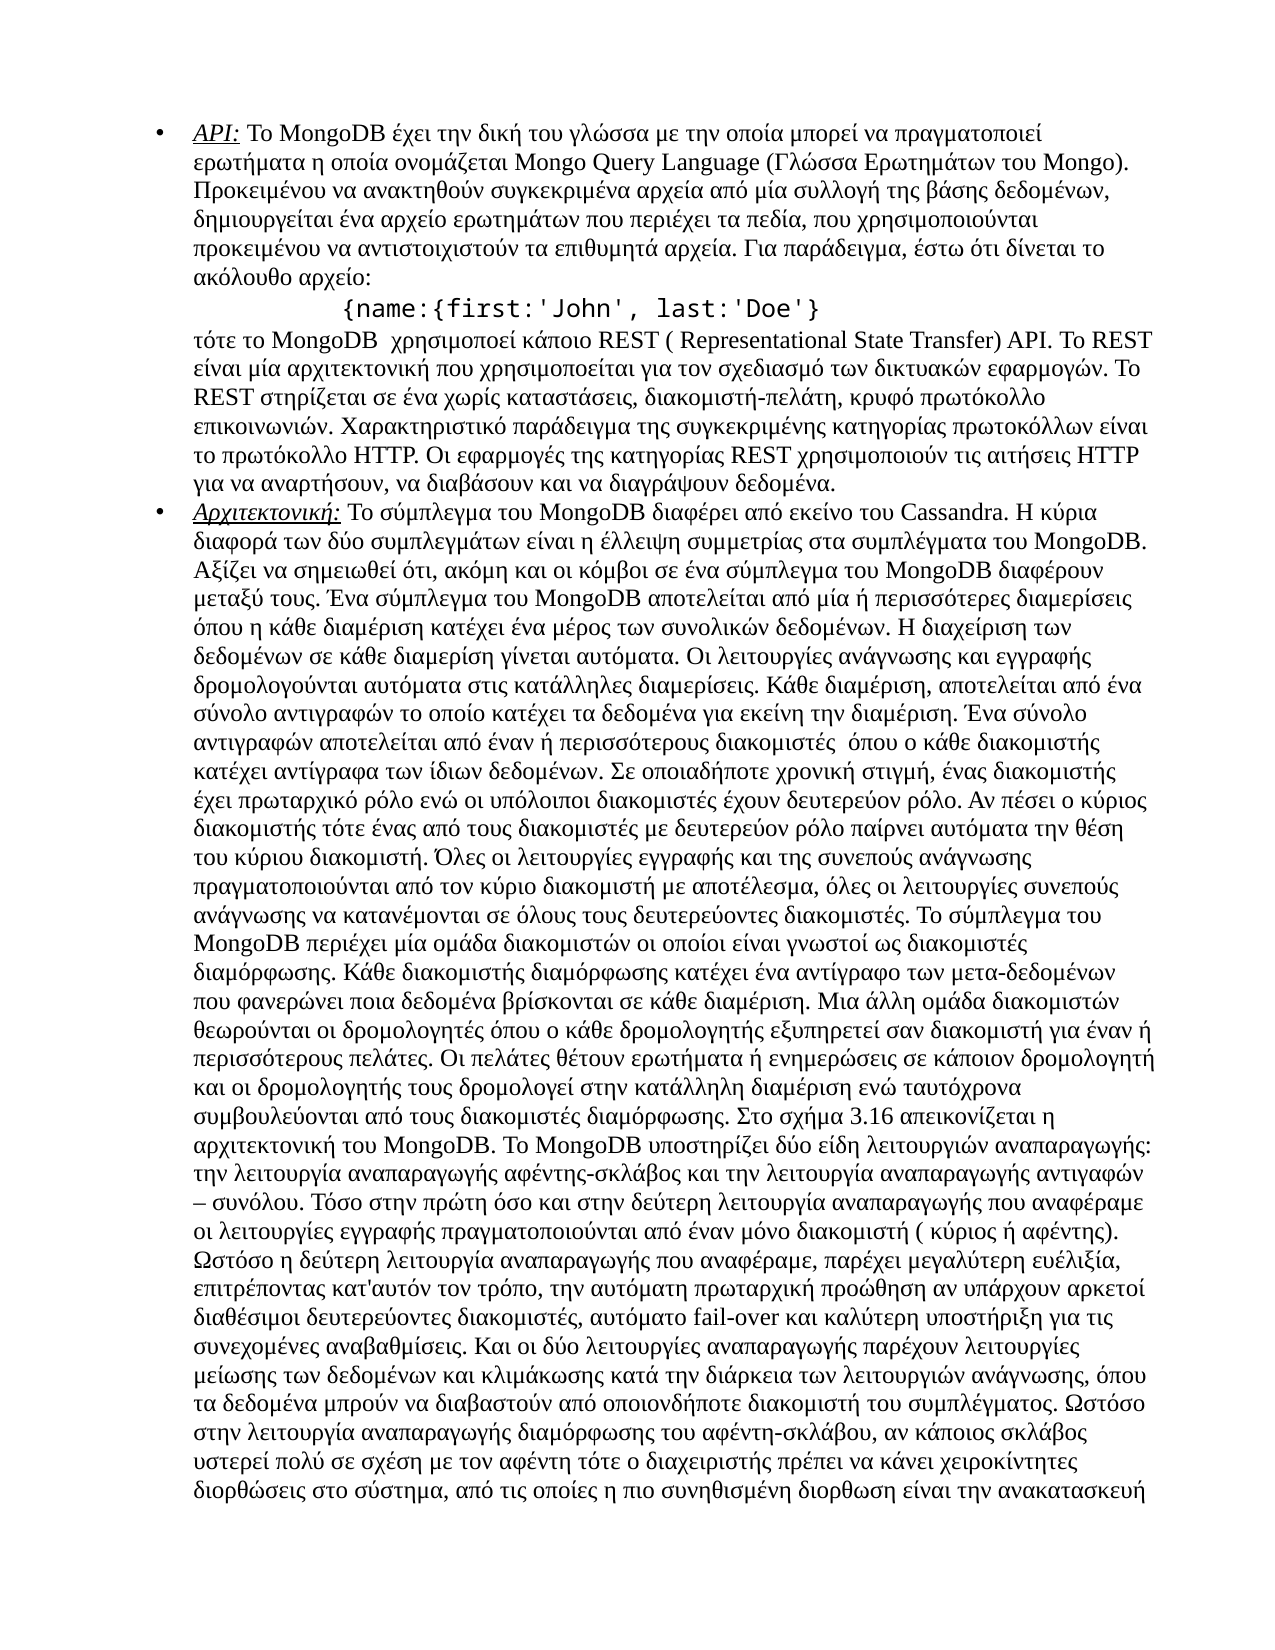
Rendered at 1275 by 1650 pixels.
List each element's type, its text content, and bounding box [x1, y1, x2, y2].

list {name:{first:'John', last:'Doe'} [156, 291, 1157, 325]
list τότε το MongoDB χρησιμοποεί κάποιο REST ( Representational State Transfer) API. Το REST είναι μία αρχιτεκτονική που χρησιμοποείται για τον σχεδιασμό των δικτυακών εφαρμογών. Το REST στηρίζεται σε ένα χωρίς καταστάσεις, διακομιστή-πελάτη, κρυφό πρωτόκολλο επικοινωνιών. Χαρακτηριστικό παράδειγμα της συγκεκριμένης κατηγορίας πρωτοκόλλων είναι το πρωτόκολλο HTTP. Οι εφαρμογές της κατηγορίας REST χρησιμοποιούν τις αιτήσεις HTTP για να αναρτήσουν, να διαβάσουν και να διαγράψουν δεδομένα. [156, 325, 1157, 497]
list API: Το MongoDB έχει την δική του γλώσσα με την οποία μπορεί να πραγματοποιεί ερωτήματα η οποία ονομάζεται Mongo Query Language (Γλώσσα Ερωτημάτων του Mongo). Προκειμένου να ανακτηθούν συγκεκριμένα αρχεία από μία συλλογή της βάσης δεδομένων, δημιουργείται ένα αρχείο ερωτημάτων που περιέχει τα πεδία, που χρησιμοποιούνται προκειμένου να αντιστοιχιστούν τα επιθυμητά αρχεία. Για παράδειγμα, έστω ότι δίνεται το ακόλουθο αρχείο: [156, 118, 1157, 291]
list Αρχιτεκτονική: Το σύμπλεγμα του MongoDB διαφέρει από εκείνο του Cassandra. Η κύρια διαφορά των δύο συμπλεγμάτων είναι η έλλειψη συμμετρίας στα συμπλέγματα του MongoDB. Αξίζει να σημειωθεί ότι, ακόμη και οι κόμβοι σε ένα σύμπλεγμα του MongoDB διαφέρουν μεταξύ τους. Ένα σύμπλεγμα του MongoDB αποτελείται από μία ή περισσότερες διαμερίσεις όπου η κάθε διαμέριση κατέχει ένα μέρος των συνολικών δεδομένων. Η διαχείριση των δεδομένων σε κάθε διαμερίση γίνεται αυτόματα. Οι λειτουργίες ανάγνωσης και εγγραφής δρομολογούνται αυτόματα στις κατάλληλες διαμερίσεις. Κάθε διαμέριση, αποτελείται από ένα σύνολο αντιγραφών το οποίο κατέχει τα δεδομένα για εκείνη την διαμέριση. Ένα σύνολο αντιγραφών αποτελείται από έναν ή περισσότερους διακομιστές όπου ο κάθε διακομιστής κατέχει αντίγραφα των ίδιων δεδομένων. Σε οποιαδήποτε χρονική στιγμή, ένας διακομιστής έχει πρωταρχικό ρόλο ενώ οι υπόλοιποι διακομιστές έχουν δευτερεύον ρόλο. Αν πέσει ο κύριος διακομιστής τότε ένας από τους διακομιστές με δευτερεύον ρόλο παίρνει αυτόματα την θέση του κύριου διακομιστή. Όλες οι λειτουργίες εγγραφής και της συνεπούς ανάγνωσης πραγματοποιούνται από τον κύριο διακομιστή με αποτέλεσμα, όλες οι λειτουργίες συνεπούς ανάγνωσης να κατανέμονται σε όλους τους δευτερεύοντες διακομιστές. Το σύμπλεγμα του MongoDB περιέχει μία ομάδα διακομιστών οι οποίοι είναι γνωστοί ως διακομιστές διαμόρφωσης. Κάθε διακομιστής διαμόρφωσης κατέχει ένα αντίγραφο των μετα-δεδομένων που φανερώνει ποια δεδομένα βρίσκονται σε κάθε διαμέριση. Μια άλλη ομάδα διακομιστών θεωρούνται οι δρομολογητές όπου ο κάθε δρομολογητής εξυπηρετεί σαν διακομιστή για έναν ή περισσότερους πελάτες. Οι πελάτες θέτουν ερωτήματα ή ενημερώσεις σε κάποιον δρομολογητή και οι δρομολογητής τους δρομολογεί στην κατάλληλη διαμέριση ενώ ταυτόχρονα συμβουλεύονται από τους διακομιστές διαμόρφωσης. Στο σχήμα 3.16 απεικονίζεται η αρχιτεκτονική του ΜongoDB. Το MongoDB υποστηρίζει δύο είδη λειτουργιών αναπαραγωγής: την λειτουργία αναπαραγωγής αφέντης-σκλάβος και την λειτουργία αναπαραγωγής αντιγαφών – συνόλου. Τόσο στην πρώτη όσο και στην δεύτερη λειτουργία αναπαραγωγής που αναφέραμε οι λειτουργίες εγγραφής πραγματοποιούνται από έναν μόνο διακομιστή ( κύριος ή αφέντης). Ωστόσο η δεύτερη λειτουργία αναπαραγωγής που αναφέραμε, παρέχει μεγαλύτερη ευέλιξία, επιτρέποντας κατ'αυτόν τον τρόπο, την αυτόματη πρωταρχική προώθηση αν υπάρχουν αρκετοί διαθέσιμοι δευτερεύοντες διακομιστές, αυτόματο fail-over και καλύτερη υποστήριξη για τις συνεχομένες αναβαθμίσεις. Και οι δύο λειτουργίες αναπαραγωγής παρέχουν λειτουργίες μείωσης των δεδομένων και κλιμάκωσης κατά την διάρκεια των λειτουργιών ανάγνωσης, όπου τα δεδομένα μπρούν να διαβαστούν από οποιονδήποτε διακομιστή του συμπλέγματος. Ωστόσο στην λειτουργία αναπαραγωγής διαμόρφωσης του αφέντη-σκλάβου, αν κάποιος σκλάβος υστερεί πολύ σε σχέση με τον αφέντη τότε ο διαχειριστής πρέπει να κάνει χειροκίντητες διορθώσεις στο σύστημα, από τις οποίες η πιο συνηθισμένη διορθωση είναι την ανακατασκευή [156, 497, 1157, 1503]
